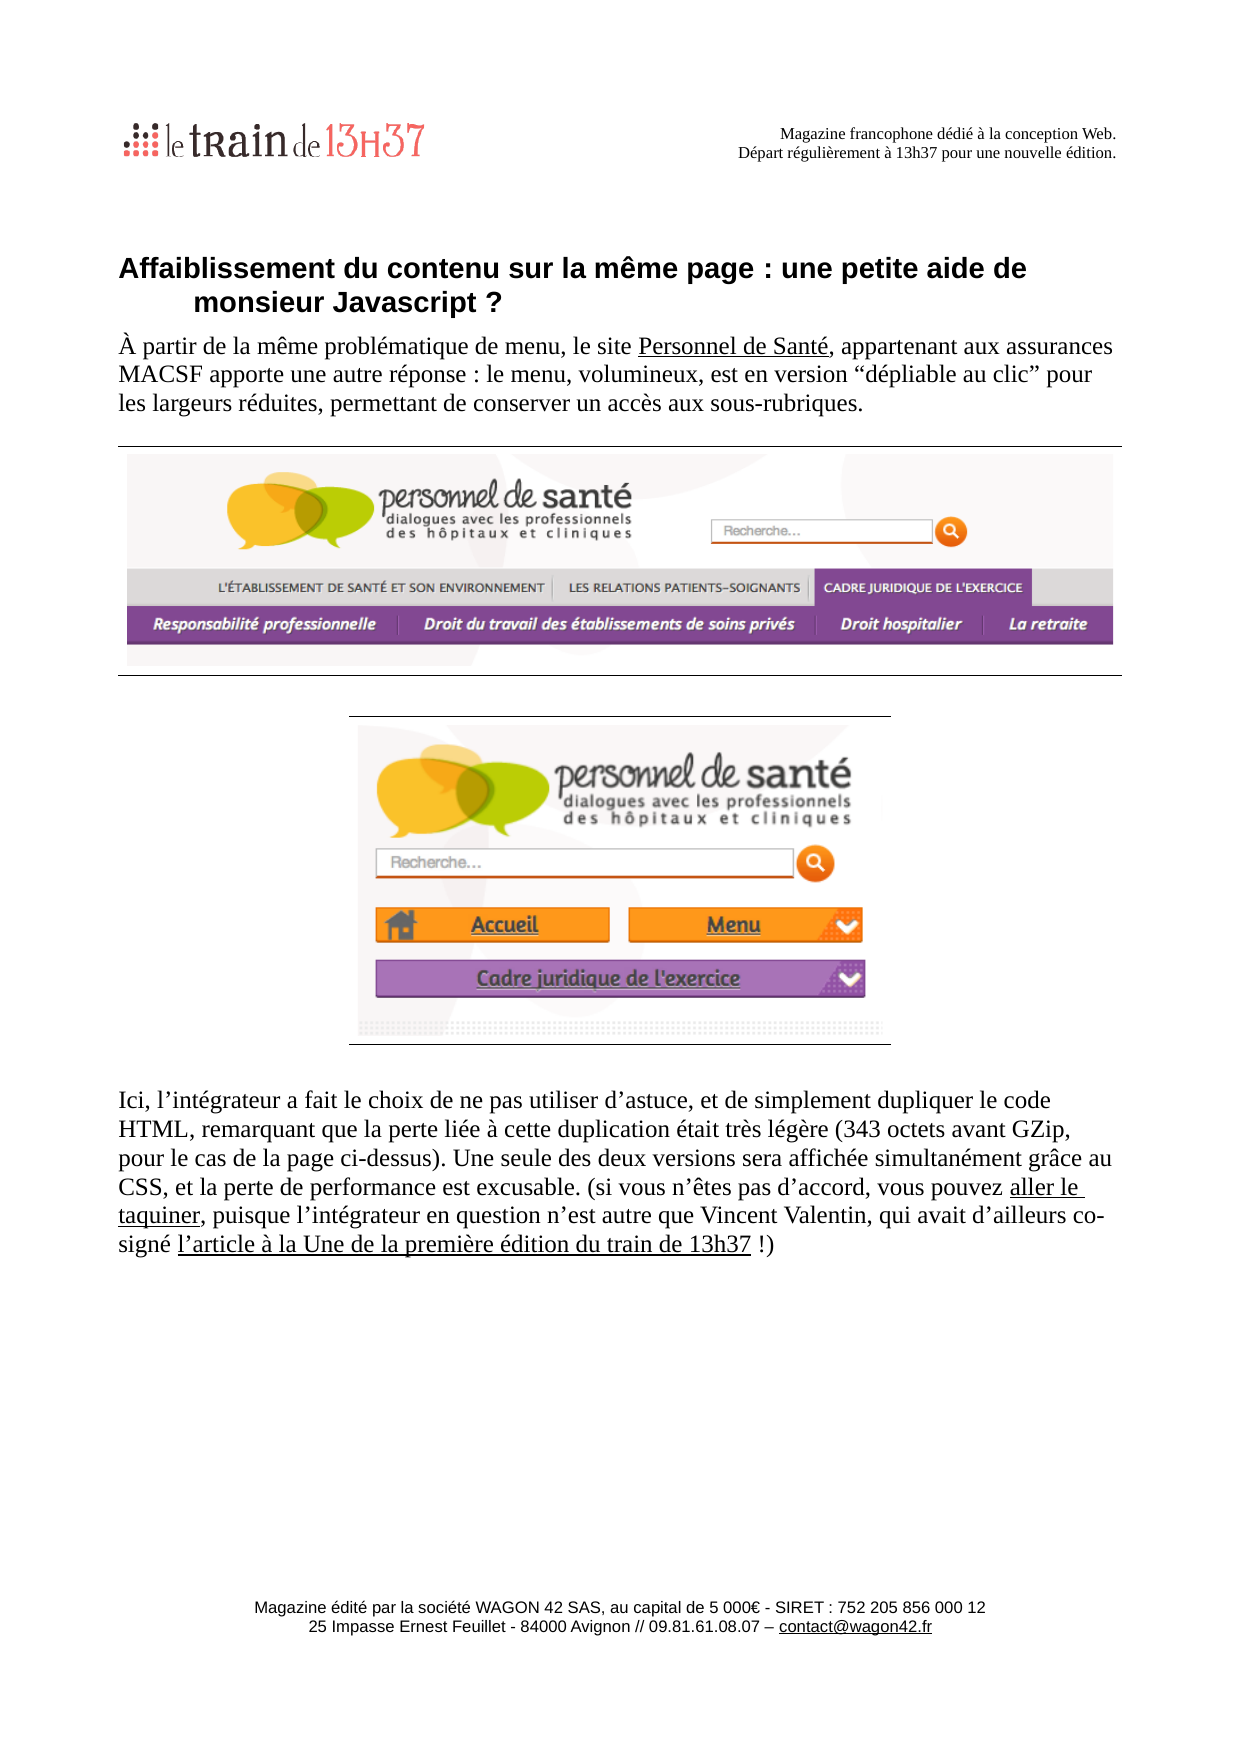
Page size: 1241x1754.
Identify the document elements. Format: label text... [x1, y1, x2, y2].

picture [357, 725, 883, 1036]
text À partir de la même problématique de menu, le site Personnel de Santé, appartenant aux assurances MACSF apporte une autre réponse : le menu, volumineux, est en version “dépliable au clic” pour les largeurs réduites, permettant de conserver un accès aux sous-rubriques. [118, 331, 1122, 417]
subtitle Affaiblissement du contenu sur la même page : une petite aide de monsieur Javascript ? [118, 251, 1122, 318]
text Ici, l’intégrateur a fait le choix de ne pas utiliser d’astuce, et de simplement dupliquer le code HTML, remarquant que la perte liée à cette duplication était très légère (343 octets avant GZip, pour le cas de la page ci-dessus). Une seule des deux versions sera affichée simultanément grâce au CSS, et la perte de performance est excusable. (si vous n’êtes pas d’accord, vous pouvez aller le taquiner, puisque l’intégrateur en question n’est autre que Vincent Valentin, qui avait d’ailleurs co-signé l’article à la Une de la première édition du train de 13h37 !) [118, 1086, 1122, 1258]
picture [123, 123, 425, 157]
picture [127, 454, 1114, 666]
